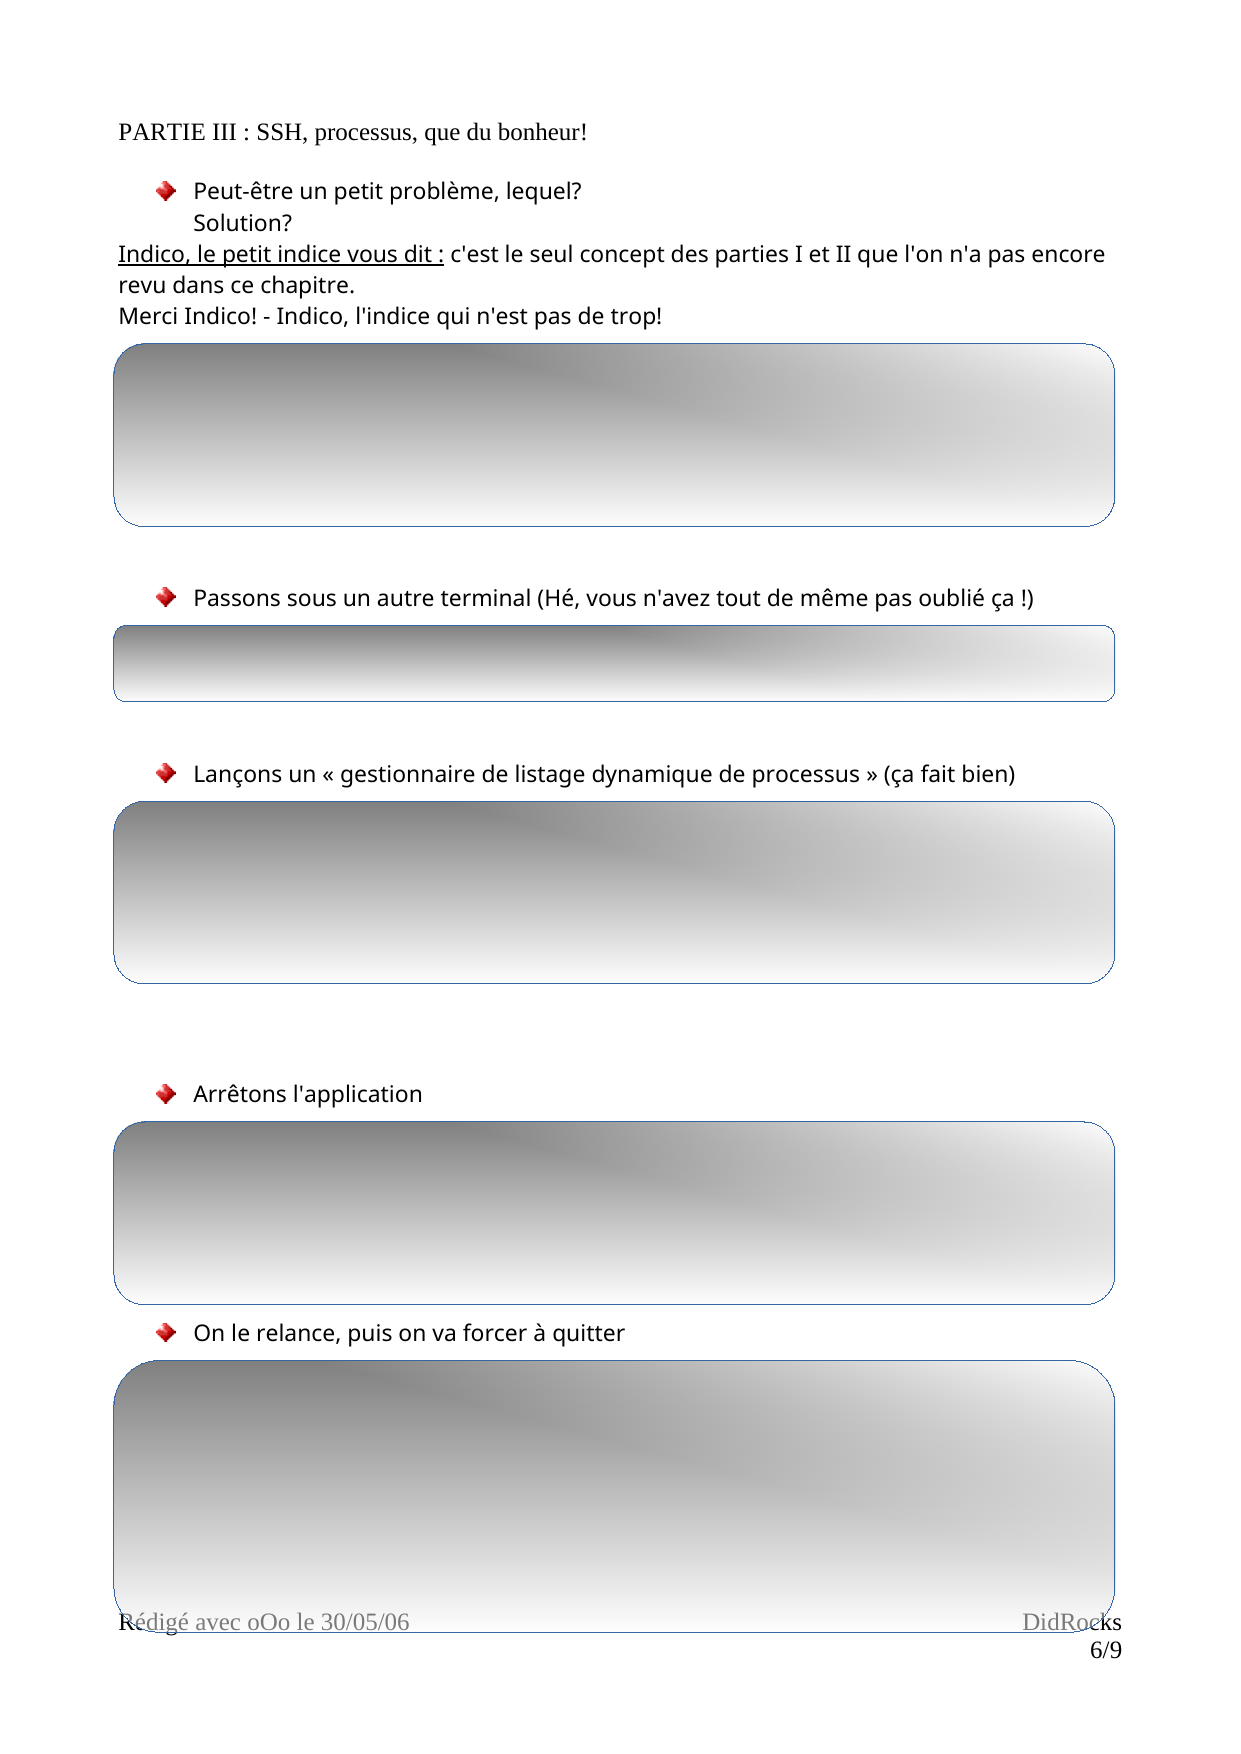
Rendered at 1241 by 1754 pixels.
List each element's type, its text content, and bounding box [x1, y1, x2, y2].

text Merci Indico! - Indico, l'indice qui n'est pas de trop! [118, 300, 1122, 332]
list Arrêtons l'application [156, 1078, 1122, 1110]
picture [156, 181, 176, 201]
text Indico, le petit indice vous dit : c'est le seul concept des parties I et II que l'on n'a pas encore revu dans ce chapitre. [118, 238, 1122, 300]
picture [156, 587, 176, 607]
list Solution? [156, 207, 1122, 238]
list On le relance, puis on va forcer à quitter [156, 1317, 1122, 1348]
picture [156, 763, 176, 783]
list Peut-être un petit problème, lequel? [156, 175, 1122, 207]
picture [156, 1323, 176, 1342]
list Passons sous un autre terminal (Hé, vous n'avez tout de même pas oublié ça !) [156, 582, 1122, 613]
list Lançons un « gestionnaire de listage dynamique de processus » (ça fait bien) [156, 758, 1122, 789]
picture [156, 1084, 176, 1104]
